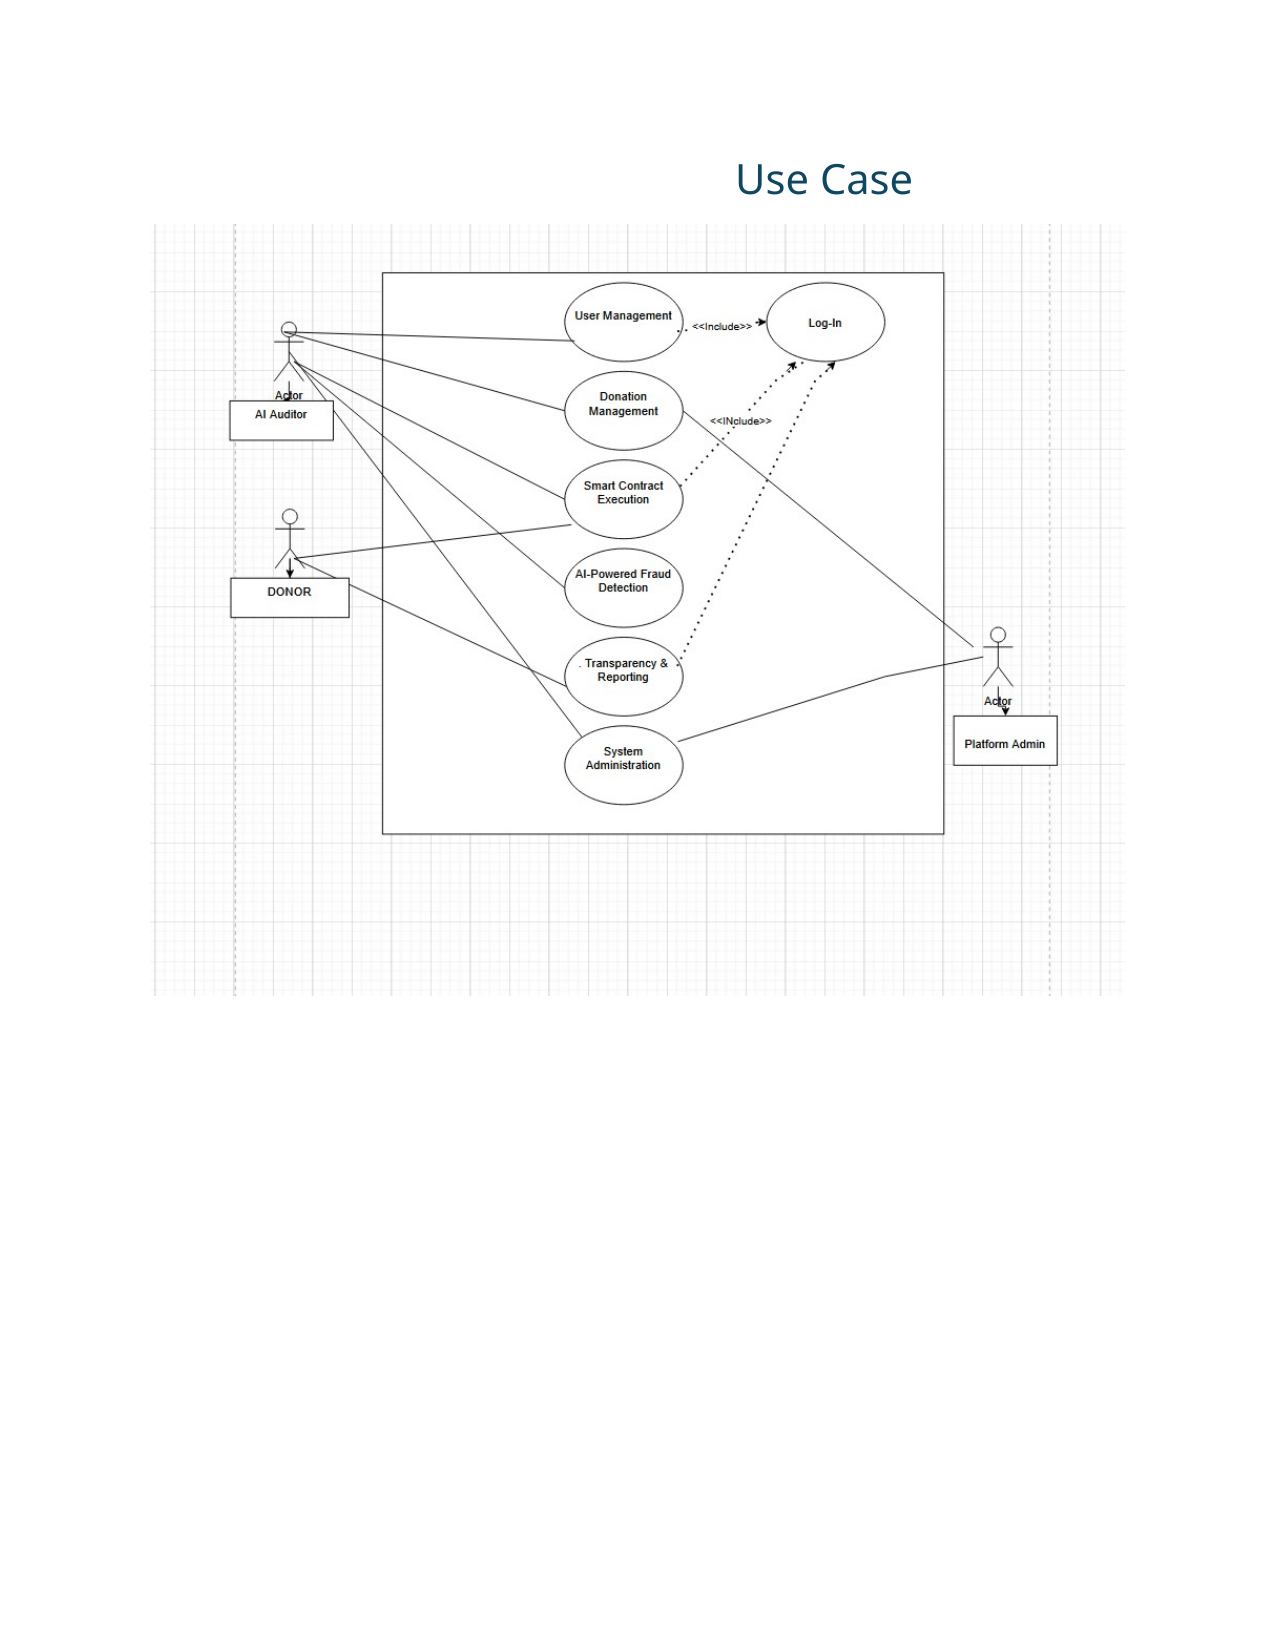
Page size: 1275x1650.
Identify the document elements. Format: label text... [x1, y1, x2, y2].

subtitle Use Case [150, 150, 1125, 207]
